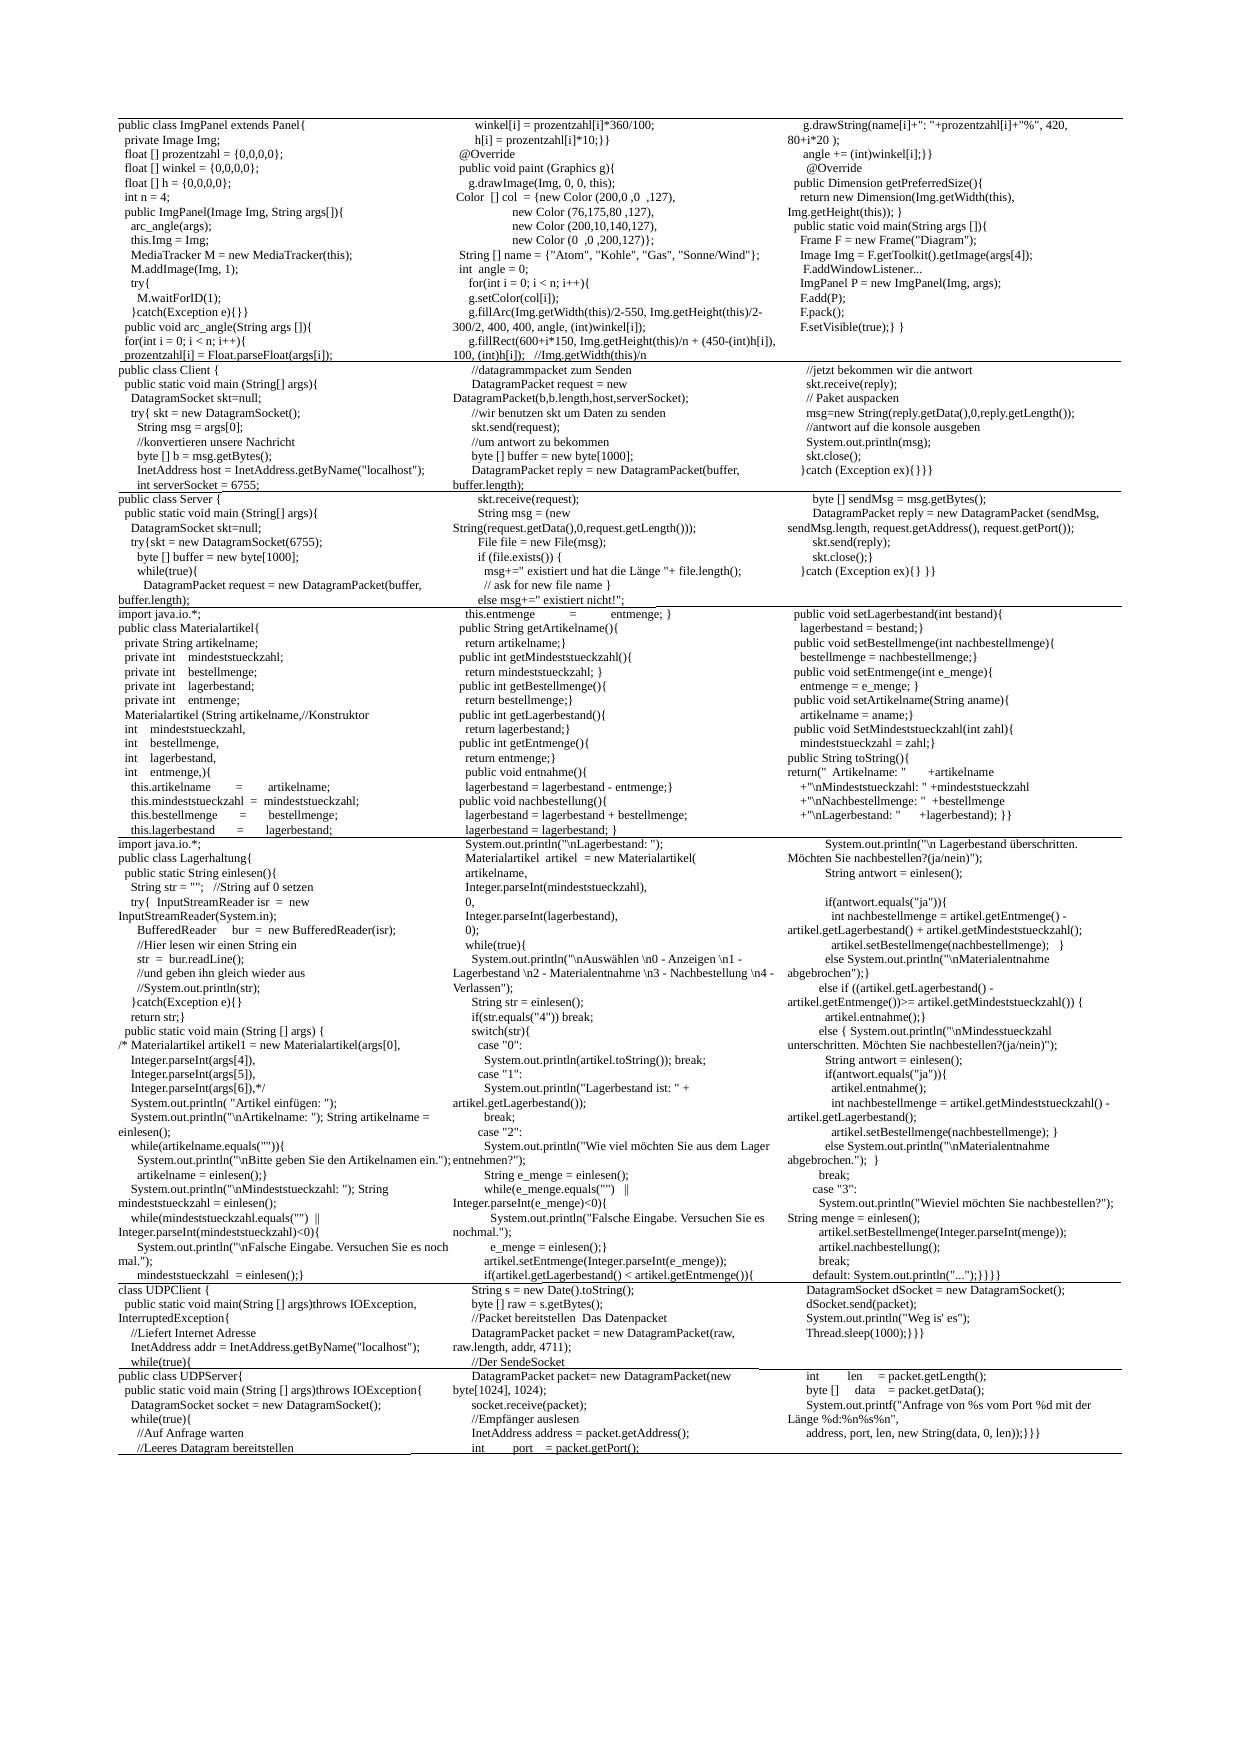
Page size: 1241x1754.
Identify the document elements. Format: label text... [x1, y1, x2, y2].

text public class UDPServer{ [118, 1369, 453, 1383]
text Color [] col = {new Color (200,0 ,0 ,127), [453, 190, 787, 204]
text this.artikelname = artikelname; [118, 779, 453, 794]
text new Color (200,10,140,127), [453, 219, 787, 233]
text g.fillRect(600+i*150, Img.getHeight(this)/n + (450-(int)h[i]), 100, (int)h[i]); //Img.getWidth(this)/n [453, 334, 787, 361]
text InetAddress address = packet.getAddress(); [453, 1426, 787, 1441]
text public class Lagerhaltung{ [118, 851, 453, 866]
text Thread.sleep(1000);}}} [787, 1326, 1122, 1340]
text artikel.setBestellmenge(nachbestellmenge); } [787, 937, 1122, 952]
text String str = einlesen(); [453, 995, 787, 1009]
text dSocket.send(packet); [787, 1297, 1122, 1311]
text +"\nMindeststueckzahl: " +mindeststueckzahl [787, 779, 1122, 794]
text if (file.exists()) { [453, 549, 787, 564]
text ImgPanel P = new ImgPanel(Img, args); [787, 276, 1122, 291]
text int mindeststueckzahl, [118, 722, 453, 736]
text byte [] sendMsg = msg.getBytes(); [787, 492, 1122, 506]
text default: System.out.println("...");}}}} [787, 1268, 1122, 1282]
text String antwort = einlesen(); [787, 1052, 1122, 1067]
text for(int i = 0; i < n; i++){ [118, 334, 453, 348]
text angle += (int)winkel[i];}} [787, 147, 1122, 161]
text String msg = args[0]; [118, 420, 453, 434]
text switch(str){ [453, 1024, 787, 1038]
text while(mindeststueckzahl.equals("") || Integer.parseInt(mindeststueckzahl)<0){ [118, 1211, 453, 1239]
text public void SetMindeststueckzahl(int zahl){ [787, 722, 1122, 736]
text lagerbestand = bestand;} [787, 621, 1122, 636]
text return str;} [118, 1009, 453, 1024]
text else { System.out.println("\nMindesstueckzahl unterschritten. Möchten Sie nachbestellen?(ja/nein)"); [787, 1024, 1122, 1052]
text private int entmenge; [118, 693, 453, 707]
text artikel.entnahme(); [787, 1081, 1122, 1096]
text break; [453, 1110, 787, 1124]
text arc_angle(args); [118, 219, 453, 233]
text int entmenge,){ [118, 765, 453, 779]
text byte [] data = packet.getData(); [787, 1383, 1122, 1397]
text F.addWindowListener... [787, 262, 1122, 276]
text this.entmenge = entmenge; } [453, 607, 787, 621]
text System.out.println(msg); [787, 434, 1122, 449]
text public void paint (Graphics g){ [453, 161, 787, 176]
text public int getBestellmenge(){ [453, 679, 787, 693]
text String antwort = einlesen(); [787, 866, 1122, 880]
text case "3": [787, 1182, 1122, 1196]
text case "0": [453, 1038, 787, 1052]
text return bestellmenge;} [453, 693, 787, 707]
text @Override [453, 147, 787, 161]
text public Dimension getPreferredSize(){ [787, 176, 1122, 190]
text //und geben ihn gleich wieder aus [118, 966, 453, 981]
text BufferedReader bur = new BufferedReader(isr); [118, 923, 453, 937]
text artikel.setEntmenge(Integer.parseInt(e_menge)); [453, 1254, 787, 1268]
text System.out.println("\nArtikelname: "); String artikelname = einlesen(); [118, 1110, 453, 1139]
text @Override [787, 161, 1122, 176]
text //konvertieren unsere Nachricht [118, 434, 453, 449]
text artikel.setBestellmenge(Integer.parseInt(menge)); [787, 1225, 1122, 1239]
text else msg+=" existiert nicht!"; [453, 592, 787, 607]
text public String getArtikelname(){ [453, 621, 787, 636]
text return entmenge;} [453, 751, 787, 765]
text entmenge = e_menge; } [787, 679, 1122, 693]
text Materialartikel (String artikelname,//Konstruktor [118, 707, 453, 722]
text public void entnahme(){ [453, 765, 787, 779]
text System.out.println("\n Lagerbestand überschritten. Möchten Sie nachbestellen?(ja/nein)"); [787, 838, 1122, 866]
text public void arc_angle(String args []){ [118, 319, 453, 334]
text float [] winkel = {0,0,0,0}; [118, 161, 453, 176]
text mindeststueckzahl = zahl;} [787, 736, 1122, 751]
text skt.send(request); [453, 420, 787, 434]
text }catch (Exception ex){} }} [787, 564, 1122, 578]
text //Leeres Datagram bereitstellen [118, 1441, 453, 1455]
text this.Img = Img; [118, 233, 453, 247]
text F.setVisible(true);} } [787, 319, 1122, 334]
text Image Img = F.getToolkit().getImage(args[4]); [787, 247, 1122, 262]
text F.pack(); [787, 305, 1122, 319]
text //Hier lesen wir einen String ein [118, 937, 453, 952]
text Integer.parseInt(args[6]),*/ [118, 1081, 453, 1096]
text Integer.parseInt(lagerbestand), [453, 909, 787, 923]
text DatagramPacket request = new DatagramPacket(buffer, buffer.length); [118, 578, 453, 607]
text DatagramPacket reply = new DatagramPacket (sendMsg, sendMsg.length, request.getAddress(), request.getPort()); [787, 506, 1122, 535]
text DatagramPacket reply = new DatagramPacket(buffer, buffer.length); [453, 463, 787, 491]
text Integer.parseInt(mindeststueckzahl), [453, 880, 787, 894]
text skt.send(reply); [787, 535, 1122, 549]
text System.out.println("Wie viel möchten Sie aus dem Lager entnehmen?"); [453, 1139, 787, 1167]
text if(antwort.equals("ja")){ [787, 1067, 1122, 1081]
text M.addImage(Img, 1); [118, 262, 453, 276]
text String str = ""; //String auf 0 setzen [118, 880, 453, 894]
text public void setArtikelname(String aname){ [787, 693, 1122, 707]
text skt.receive(request); [453, 492, 787, 506]
text artikel.entnahme();} [787, 1009, 1122, 1024]
text socket.receive(packet); [453, 1397, 787, 1412]
text public void nachbestellung(){ [453, 794, 787, 808]
text File file = new File(msg); [453, 535, 787, 549]
text public class ImgPanel extends Panel{ [118, 119, 453, 132]
text while(e_menge.equals("") || Integer.parseInt(e_menge)<0){ [453, 1182, 787, 1211]
text artikelname = einlesen();} [118, 1167, 453, 1182]
text lagerbestand = lagerbestand + bestellmenge; [453, 808, 787, 822]
text public int getMindeststueckzahl(){ [453, 650, 787, 664]
text //um antwort zu bekommen [453, 434, 787, 449]
text //jetzt bekommen wir die antwort [787, 362, 1122, 377]
text DatagramSocket socket = new DatagramSocket(); [118, 1397, 453, 1412]
text DatagramPacket packet= new DatagramPacket(new byte[1024], 1024); [453, 1369, 787, 1397]
text while(artikelname.equals("")){ [118, 1139, 453, 1153]
text try{ skt = new DatagramSocket(); [118, 406, 453, 420]
text e_menge = einlesen();} [453, 1239, 787, 1254]
text g.drawString(name[i]+": "+prozentzahl[i]+"%", 420, 80+i*20 ); [787, 119, 1122, 147]
text skt.close();} [787, 549, 1122, 564]
text int nachbestellmenge = artikel.getEntmenge() - artikel.getLagerbestand() + artikel.getMindeststueckzahl(); [787, 909, 1122, 937]
text System.out.println("\nFalsche Eingabe. Versuchen Sie es noch mal."); [118, 1239, 453, 1268]
text //Empfänger auslesen [453, 1412, 787, 1426]
text F.add(P); [787, 291, 1122, 305]
text 0); [453, 923, 787, 937]
text byte [] b = msg.getBytes(); [118, 449, 453, 463]
text public class Server { [118, 492, 453, 506]
text try{ InputStreamReader isr = new InputStreamReader(System.in); [118, 894, 453, 923]
text public void setLagerbestand(int bestand){ [787, 607, 1122, 621]
text /* Materialartikel artikel1 = new Materialartikel(args[0], [118, 1038, 453, 1052]
text public class Client { [118, 362, 453, 377]
text //Packet bereitstellen Das Datenpacket [453, 1311, 787, 1326]
text String msg = (new String(request.getData(),0,request.getLength())); [453, 506, 787, 535]
text if(artikel.getLagerbestand() < artikel.getEntmenge()){ [453, 1268, 787, 1282]
text artikel.nachbestellung(); [787, 1239, 1122, 1254]
text // ask for new file name } [453, 578, 787, 592]
text private Image Img; [118, 132, 453, 147]
text System.out.println("Wieviel möchten Sie nachbestellen?"); String menge = einlesen(); [787, 1196, 1122, 1225]
text private String artikelname; [118, 636, 453, 650]
text new Color (0 ,0 ,200,127)}; [453, 233, 787, 247]
text g.setColor(col[i]); [453, 291, 787, 305]
text public static void main (String[] args){ [118, 506, 453, 521]
text private int lagerbestand; [118, 679, 453, 693]
text byte [] buffer = new byte[1000]; [453, 449, 787, 463]
text String [] name = {"Atom", "Kohle", "Gas", "Sonne/Wind"}; [453, 247, 787, 262]
text for(int i = 0; i < n; i++){ [453, 276, 787, 291]
text g.fillArc(Img.getWidth(this)/2-550, Img.getHeight(this)/2-300/2, 400, 400, angle, (int)winkel[i]); [453, 305, 787, 334]
text str = bur.readLine(); [118, 952, 453, 966]
text case "2": [453, 1124, 787, 1139]
text System.out.printf("Anfrage von %s vom Port %d mit der Länge %d:%n%s%n", [787, 1397, 1122, 1426]
text else System.out.println("\nMaterialentnahme abgebrochen."); } [787, 1139, 1122, 1167]
text int serverSocket = 6755; [118, 477, 453, 492]
text else if ((artikel.getLagerbestand() - artikel.getEntmenge())>= artikel.getMindeststueckzahl()) { [787, 981, 1122, 1009]
text public static void main (String [] args) { [118, 1024, 453, 1038]
text String s = new Date().toString(); [453, 1282, 787, 1297]
text public String toString(){ [787, 751, 1122, 765]
text System.out.println("\nMindeststueckzahl: "); String mindeststueckzahl = einlesen(); [118, 1182, 453, 1211]
text System.out.println("Falsche Eingabe. Versuchen Sie es nochmal."); [453, 1211, 787, 1239]
text bestellmenge = nachbestellmenge;} [787, 650, 1122, 664]
text msg+=" existiert und hat die Länge "+ file.length(); [453, 564, 787, 578]
text public int getLagerbestand(){ [453, 707, 787, 722]
text InetAddress addr = InetAddress.getByName("localhost"); [118, 1340, 453, 1354]
text }catch (Exception ex){}}} [787, 463, 1122, 477]
text DatagramPacket packet = new DatagramPacket(raw, raw.length, addr, 4711); [453, 1326, 787, 1354]
text int angle = 0; [453, 262, 787, 276]
text String e_menge = einlesen(); [453, 1167, 787, 1182]
text 0, [453, 894, 787, 909]
text artikelname = aname;} [787, 707, 1122, 722]
text this.lagerbestand = lagerbestand; [118, 822, 453, 837]
text if(str.equals("4")) break; [453, 1009, 787, 1024]
text public static void main (String[] args){ [118, 377, 453, 391]
text +"\nNachbestellmenge: " +bestellmenge [787, 794, 1122, 808]
text skt.receive(reply); [787, 377, 1122, 391]
text break; [787, 1254, 1122, 1268]
text public static void main(String args []){ [787, 219, 1122, 233]
text Integer.parseInt(args[4]), [118, 1052, 453, 1067]
text //wir benutzen skt um Daten zu senden [453, 406, 787, 420]
text return artikelname;} [453, 636, 787, 650]
text DatagramSocket skt=null; [118, 391, 453, 406]
text lagerbestand = lagerbestand - entmenge;} [453, 779, 787, 794]
text artikelname, [453, 866, 787, 880]
text prozentzahl[i] = Float.parseFloat(args[i]); [118, 348, 453, 362]
text import java.io.*; [118, 607, 453, 621]
text class UDPClient { [118, 1284, 453, 1297]
text public class Materialartikel{ [118, 621, 453, 636]
text System.out.println("Weg is' es"); [787, 1311, 1122, 1326]
text // Paket auspacken [787, 391, 1122, 406]
text System.out.println("\nBitte geben Sie den Artikelnamen ein."); [118, 1153, 453, 1167]
text else System.out.println("\nMaterialentnahme abgebrochen");} [787, 952, 1122, 981]
text address, port, len, new String(data, 0, len));}}} [787, 1426, 1122, 1441]
text public static void main(String [] args)throws IOException, InterruptedException{ [118, 1297, 453, 1326]
text public static void main (String [] args)throws IOException{ [118, 1383, 453, 1397]
text //System.out.println(str); [118, 981, 453, 995]
text try{ [118, 276, 453, 291]
text try{skt = new DatagramSocket(6755); [118, 535, 453, 549]
text lagerbestand = lagerbestand; } [453, 822, 787, 837]
text mindeststueckzahl = einlesen();} [118, 1268, 453, 1282]
text private int mindeststueckzahl; [118, 650, 453, 664]
text Frame F = new Frame("Diagram"); [787, 233, 1122, 247]
text while(true){ [118, 1412, 453, 1426]
text public void setBestellmenge(int nachbestellmenge){ [787, 636, 1122, 650]
text return lagerbestand;} [453, 722, 787, 736]
text }catch(Exception e){} [118, 995, 453, 1009]
text DatagramSocket skt=null; [118, 521, 453, 535]
text this.mindeststueckzahl = mindeststueckzahl; [118, 794, 453, 808]
text artikel.setBestellmenge(nachbestellmenge); } [787, 1124, 1122, 1139]
text int n = 4; [118, 190, 453, 204]
text //antwort auf die konsole ausgeben [787, 420, 1122, 434]
text public static String einlesen(){ [118, 866, 453, 880]
text System.out.println( "Artikel einfügen: "); [118, 1096, 453, 1110]
text g.drawImage(Img, 0, 0, this); [453, 176, 787, 190]
text skt.close(); [787, 449, 1122, 463]
text }catch(Exception e){}} [118, 305, 453, 319]
text this.bestellmenge = bestellmenge; [118, 808, 453, 822]
text return(" Artikelname: " +artikelname [787, 765, 1122, 779]
text int bestellmenge, [118, 736, 453, 751]
text int port = packet.getPort(); [453, 1441, 787, 1453]
text float [] prozentzahl = {0,0,0,0}; [118, 147, 453, 161]
text Integer.parseInt(args[5]), [118, 1067, 453, 1081]
text break; [787, 1167, 1122, 1182]
text int lagerbestand, [118, 751, 453, 765]
text int len = packet.getLength(); [787, 1370, 1122, 1383]
text Materialartikel artikel = new Materialartikel( [453, 851, 787, 866]
text MediaTracker M = new MediaTracker(this); [118, 247, 453, 262]
text public int getEntmenge(){ [453, 736, 787, 751]
text System.out.println("Lagerbestand ist: " + artikel.getLagerbestand()); [453, 1081, 787, 1110]
text InetAddress host = InetAddress.getByName("localhost"); [118, 463, 453, 477]
text DatagramPacket request = new DatagramPacket(b,b.length,host,serverSocket); [453, 377, 787, 406]
text DatagramSocket dSocket = new DatagramSocket(); [787, 1282, 1122, 1297]
text //Auf Anfrage warten [118, 1426, 453, 1441]
text byte [] buffer = new byte[1000]; [118, 549, 453, 564]
text return new Dimension(Img.getWidth(this), Img.getHeight(this)); } [787, 190, 1122, 219]
text while(true){ [118, 564, 453, 578]
text //Liefert Internet Adresse [118, 1326, 453, 1340]
text case "1": [453, 1067, 787, 1081]
text public ImgPanel(Image Img, String args[]){ [118, 204, 453, 219]
text int nachbestellmenge = artikel.getMindeststueckzahl() - artikel.getLagerbestand(); [787, 1096, 1122, 1124]
text if(antwort.equals("ja")){ [787, 894, 1122, 909]
text float [] h = {0,0,0,0}; [118, 176, 453, 190]
text while(true){ [118, 1354, 453, 1369]
text System.out.println("\nAuswählen \n0 - Anzeigen \n1 - Lagerbestand \n2 - Materialentnahme \n3 - Nachbestellung \n4 - Verlassen"); [453, 952, 787, 995]
text public void setEntmenge(int e_menge){ [787, 664, 1122, 679]
text import java.io.*; [118, 838, 453, 851]
text byte [] raw = s.getBytes(); [453, 1297, 787, 1311]
text //Der SendeSocket [453, 1354, 787, 1369]
text System.out.println("\nLagerbestand: "); [453, 838, 787, 851]
text while(true){ [453, 937, 787, 952]
text h[i] = prozentzahl[i]*10;}} [453, 132, 787, 147]
text +"\nLagerbestand: " +lagerbestand); }} [787, 808, 1122, 822]
text winkel[i] = prozentzahl[i]*360/100; [453, 119, 787, 132]
text M.waitForID(1); [118, 291, 453, 305]
text return mindeststueckzahl; } [453, 664, 787, 679]
text new Color (76,175,80 ,127), [453, 204, 787, 219]
text msg=new String(reply.getData(),0,reply.getLength()); [787, 406, 1122, 420]
text private int bestellmenge; [118, 664, 453, 679]
text System.out.println(artikel.toString()); break; [453, 1052, 787, 1067]
text //datagrammpacket zum Senden [453, 362, 787, 377]
